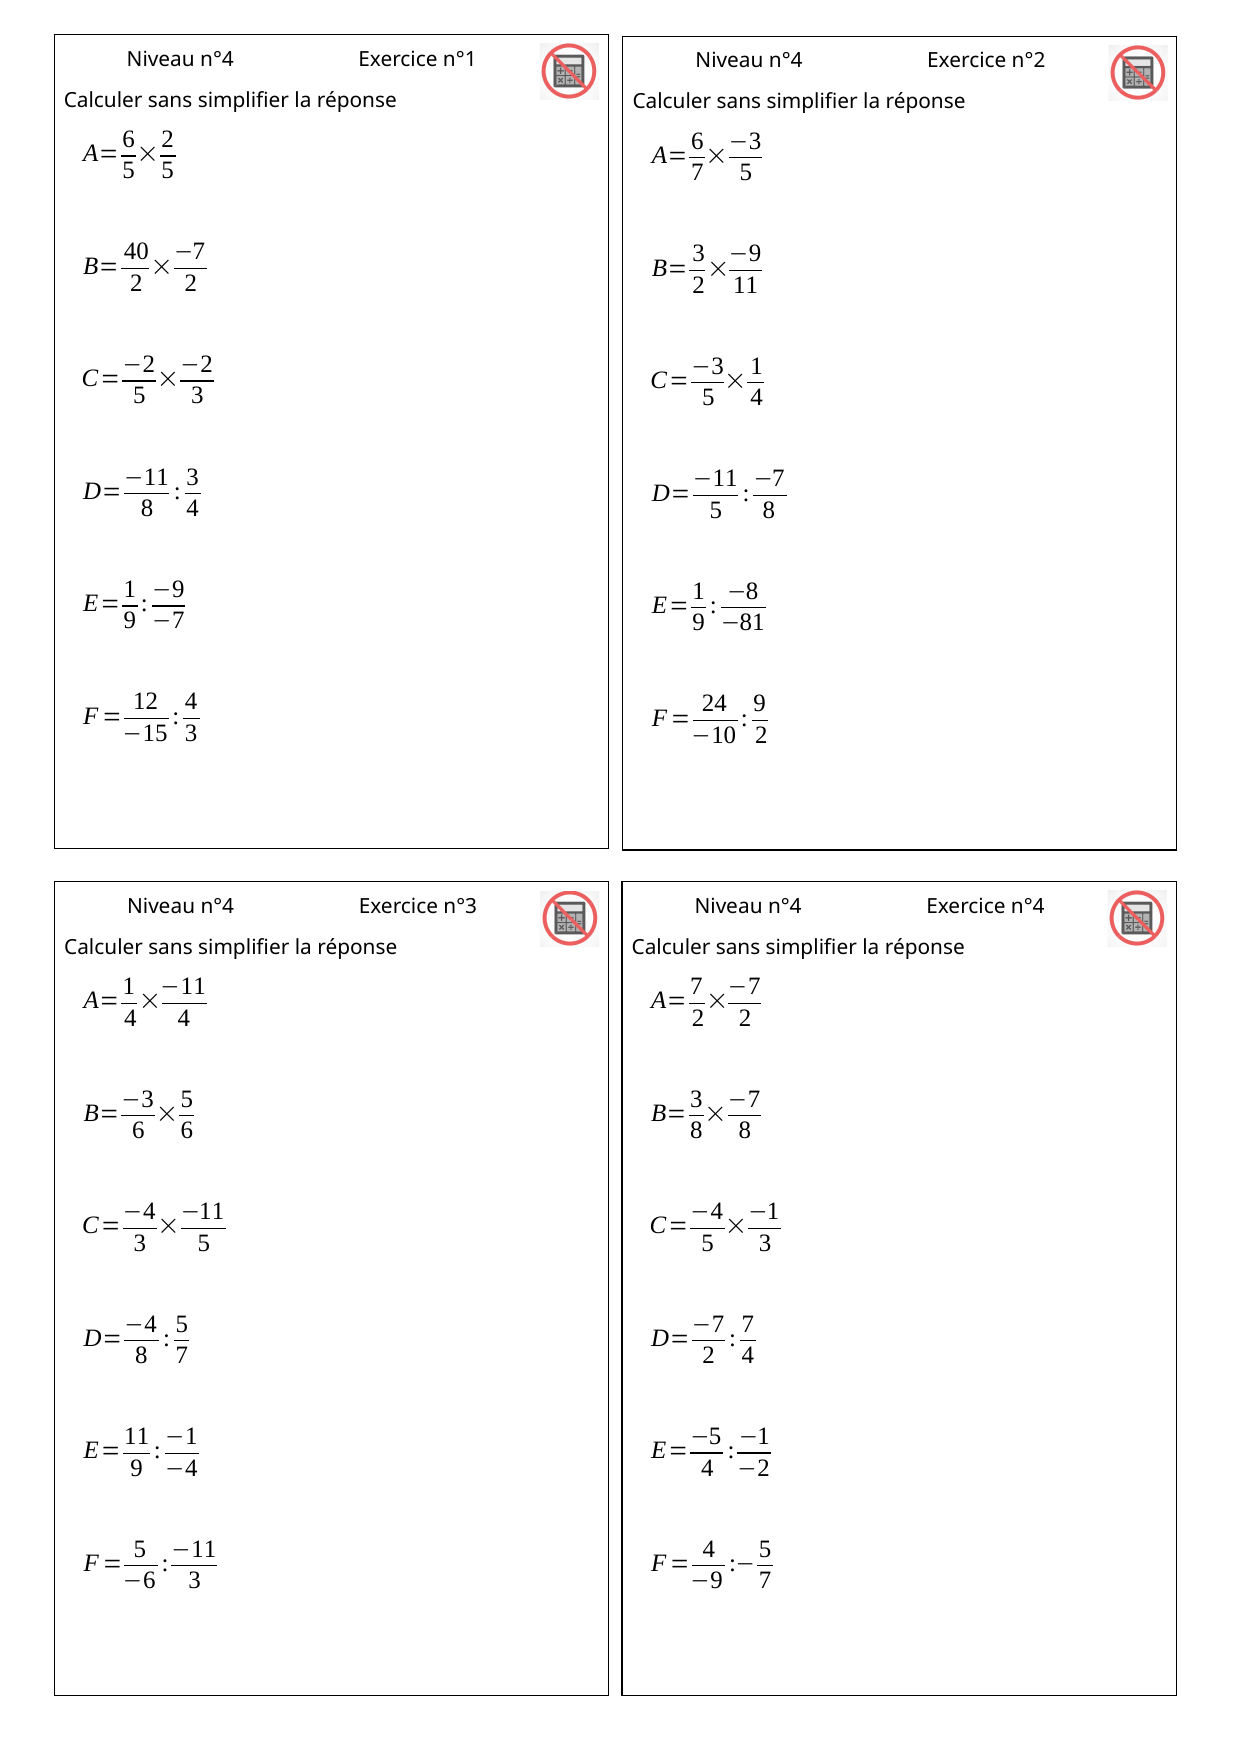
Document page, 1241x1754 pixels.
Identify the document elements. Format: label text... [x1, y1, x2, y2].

picture [539, 43, 599, 100]
text Niveau n°4 Exercice n°3 [64, 891, 540, 919]
picture [1107, 890, 1167, 947]
text Calculer sans simplifier la réponse [63, 85, 599, 113]
text Calculer sans simplifier la réponse [64, 932, 599, 960]
picture [540, 891, 600, 947]
text Niveau n°4 Exercice n°2 [632, 46, 1108, 74]
text Calculer sans simplifier la réponse [631, 932, 1167, 960]
picture [1108, 45, 1168, 101]
text Calculer sans simplifier la réponse [623, 882, 1176, 1695]
text Niveau n°4 Exercice n°1 [63, 44, 539, 72]
text Calculer sans simplifier la réponse [55, 882, 608, 1695]
text Calculer sans simplifier la réponse [632, 86, 1167, 115]
text Niveau n°4 Exercice n°4 [631, 891, 1107, 919]
